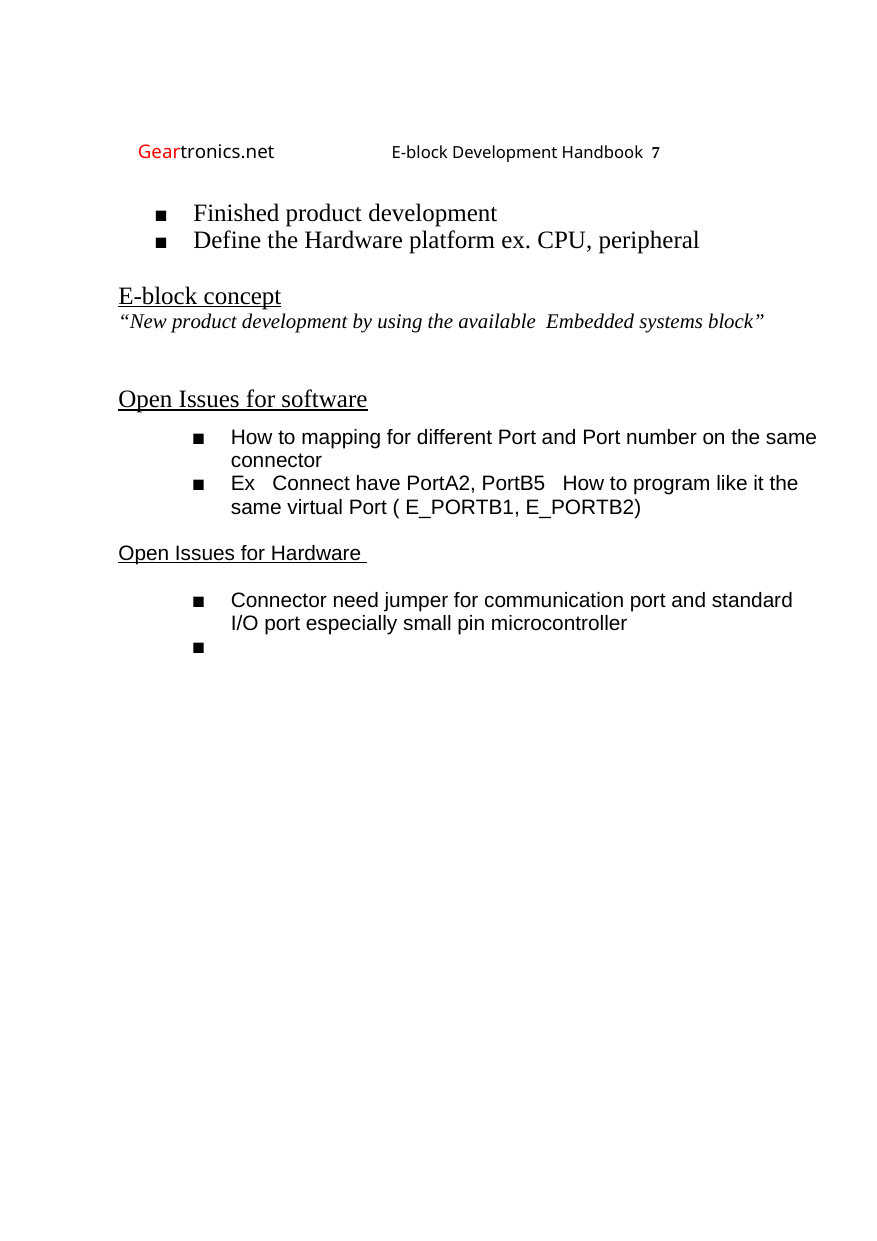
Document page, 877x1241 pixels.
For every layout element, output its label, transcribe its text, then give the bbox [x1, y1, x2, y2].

text E-block concept [118, 282, 818, 309]
list Define the Hardware platform ex. CPU, peripheral [156, 226, 818, 254]
list Finished product development [156, 199, 818, 226]
text “New product development by using the available Embedded systems block” [118, 309, 818, 333]
text Open Issues for Hardware [118, 542, 818, 565]
list Connector need jumper for communication port and standard I/O port especially small pin microcontroller [193, 588, 818, 634]
subtitle Open Issues for software [118, 385, 818, 413]
list Ex Connect have PortA2, PortB5 How to program like it the same virtual Port ( E_PORTB1, E_PORTB2) [193, 472, 818, 518]
list How to mapping for different Port and Port number on the same connector [193, 426, 818, 472]
